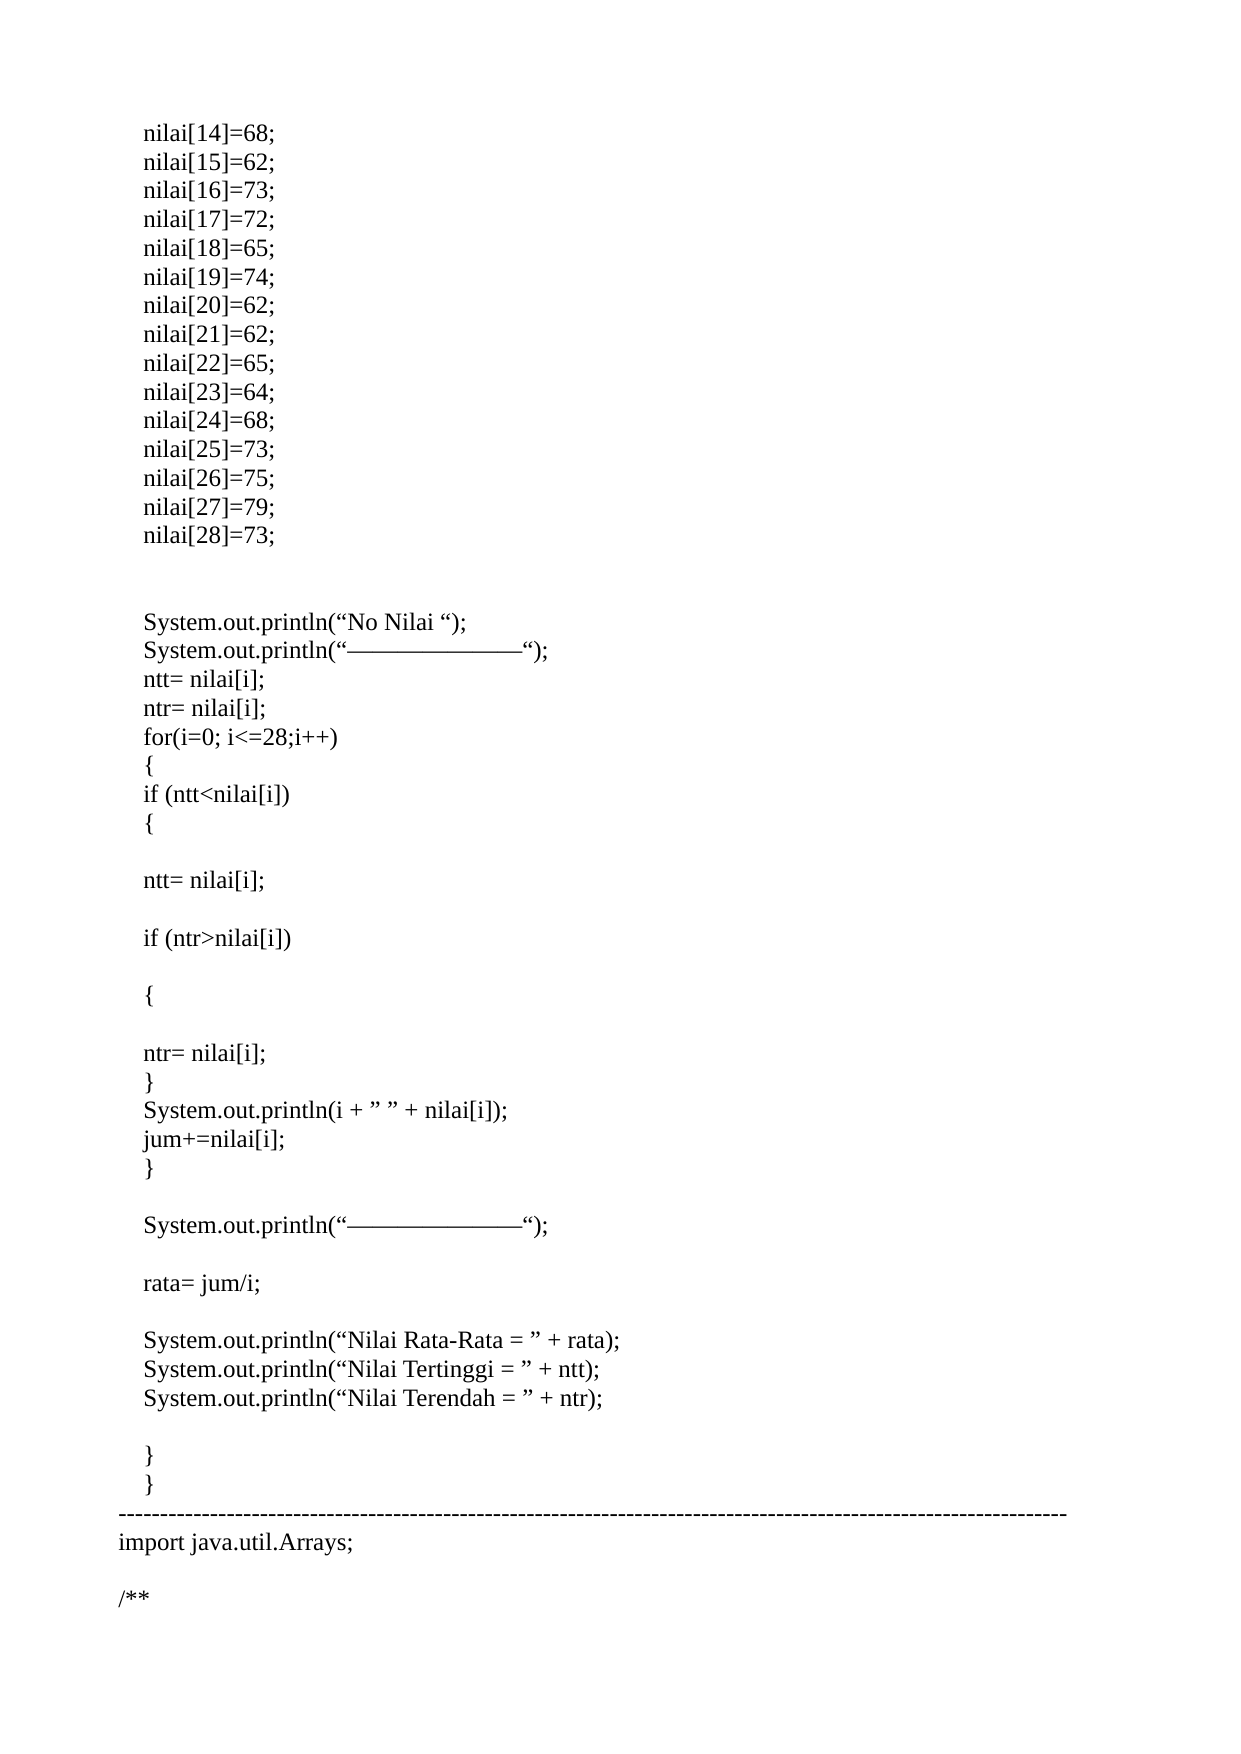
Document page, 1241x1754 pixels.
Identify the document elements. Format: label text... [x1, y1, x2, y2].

text if (ntr>nilai[i]) [118, 923, 1122, 952]
text } [118, 1469, 1122, 1498]
text } [118, 1153, 1122, 1182]
text nilai[21]=62; [118, 319, 1122, 348]
text ntr= nilai[i]; [118, 693, 1122, 722]
text { [118, 808, 1122, 837]
text System.out.println(“Nilai Rata-Rata = ” + rata); [118, 1326, 1122, 1354]
text import java.util.Arrays; [118, 1527, 1122, 1556]
text nilai[18]=65; [118, 233, 1122, 262]
text nilai[23]=64; [118, 377, 1122, 406]
text System.out.println(“———————“); [118, 1211, 1122, 1239]
text for(i=0; i<=28;i++) [118, 722, 1122, 751]
text jum+=nilai[i]; [118, 1124, 1122, 1153]
text } [118, 1441, 1122, 1469]
text nilai[17]=72; [118, 204, 1122, 233]
text System.out.println(“No Nilai “); [118, 607, 1122, 636]
text nilai[24]=68; [118, 406, 1122, 434]
text nilai[27]=79; [118, 492, 1122, 521]
text ntt= nilai[i]; [118, 664, 1122, 693]
text } [118, 1067, 1122, 1096]
text /** [118, 1584, 1122, 1613]
text System.out.println(“———————“); [118, 636, 1122, 664]
text nilai[15]=62; [118, 147, 1122, 176]
text nilai[20]=62; [118, 291, 1122, 319]
text ------------------------------------------------------------------------------------------------------------------ [118, 1498, 1122, 1527]
text System.out.println(“Nilai Tertinggi = ” + ntt); [118, 1354, 1122, 1383]
text if (ntt<nilai[i]) [118, 779, 1122, 808]
text { [118, 981, 1122, 1009]
text nilai[14]=68; [118, 118, 1122, 147]
text ntr= nilai[i]; [118, 1038, 1122, 1067]
text nilai[19]=74; [118, 262, 1122, 291]
text System.out.println(“Nilai Terendah = ” + ntr); [118, 1383, 1122, 1412]
text rata= jum/i; [118, 1268, 1122, 1297]
text ntt= nilai[i]; [118, 866, 1122, 894]
text nilai[25]=73; [118, 434, 1122, 463]
text nilai[16]=73; [118, 176, 1122, 204]
text nilai[22]=65; [118, 348, 1122, 377]
text { [118, 751, 1122, 779]
text System.out.println(i + ” ” + nilai[i]); [118, 1096, 1122, 1124]
text nilai[28]=73; [118, 521, 1122, 549]
text nilai[26]=75; [118, 463, 1122, 492]
